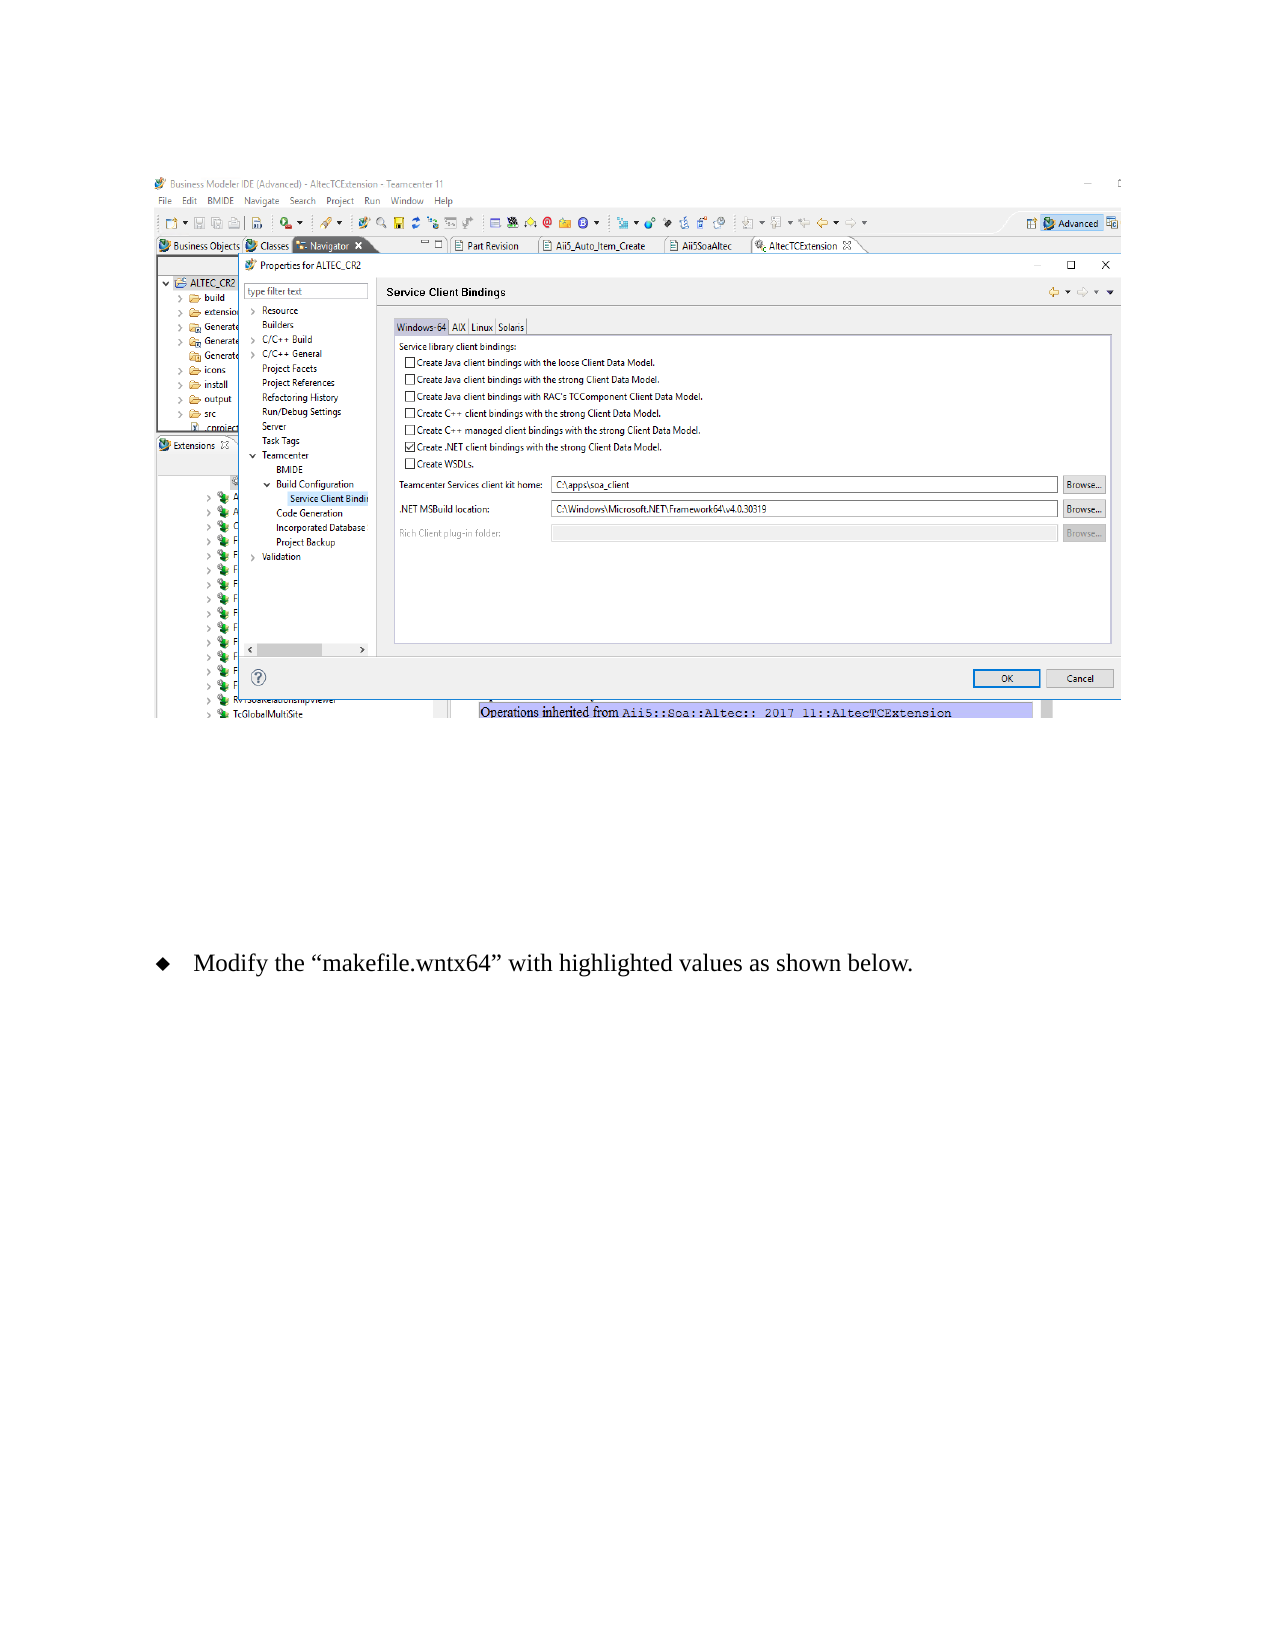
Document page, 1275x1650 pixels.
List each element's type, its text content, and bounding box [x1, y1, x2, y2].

picture [154, 175, 1121, 718]
list Modify the “makefile.wntx64” with highlighted values as shown below. [156, 948, 1157, 977]
